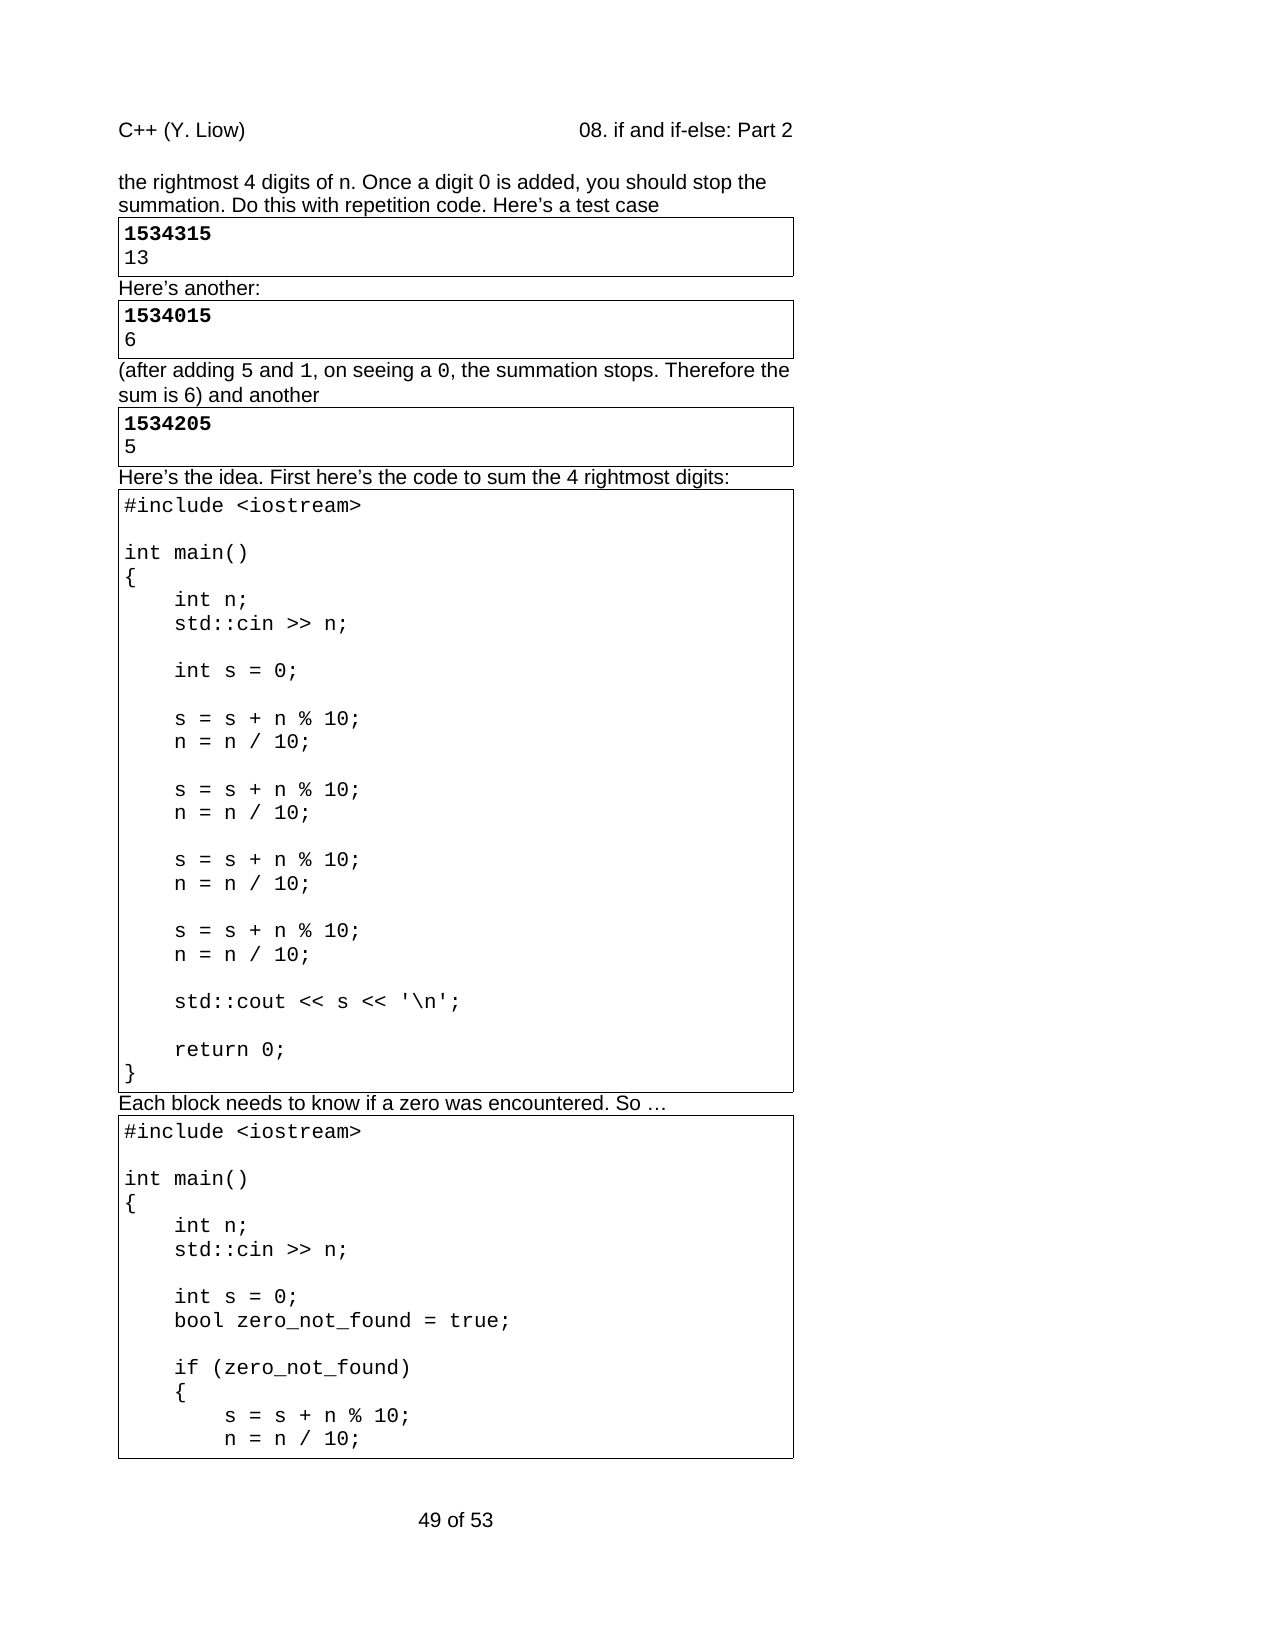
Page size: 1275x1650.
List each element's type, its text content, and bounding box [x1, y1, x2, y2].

table_header 1534315 13 [119, 218, 793, 276]
table_header 1534205 5 [119, 408, 793, 466]
text (after adding 5 and 1, on seeing a 0, the summation stops. Therefore the sum is 6) and another [118, 359, 793, 407]
text the rightmost 4 digits of n. Once a digit 0 is added, you should stop the summation. Do this with repetition code. Here’s a test case [118, 171, 793, 217]
text Here’s another: [118, 277, 793, 299]
table_header 1534015 6 [119, 301, 793, 358]
text Here’s the idea. First here’s the code to sum the 4 rightmost digits: [118, 467, 793, 489]
text Each block needs to know if a zero was encountered. So … [118, 1093, 793, 1115]
table_header #include <iostream> int main() { int n; std::cin >> n; int s = 0; bool zero_not_found = true; if (zero_not_found) { s = s + n % 10; n = n / 10; [119, 1116, 793, 1458]
table_header #include <iostream> int main() { int n; std::cin >> n; int s = 0; s = s + n % 10; n = n / 10; s = s + n % 10; n = n / 10; s = s + n % 10; n = n / 10; s = s + n % 10; n = n / 10; std::cout << s << '\n'; return 0; } [119, 490, 793, 1092]
